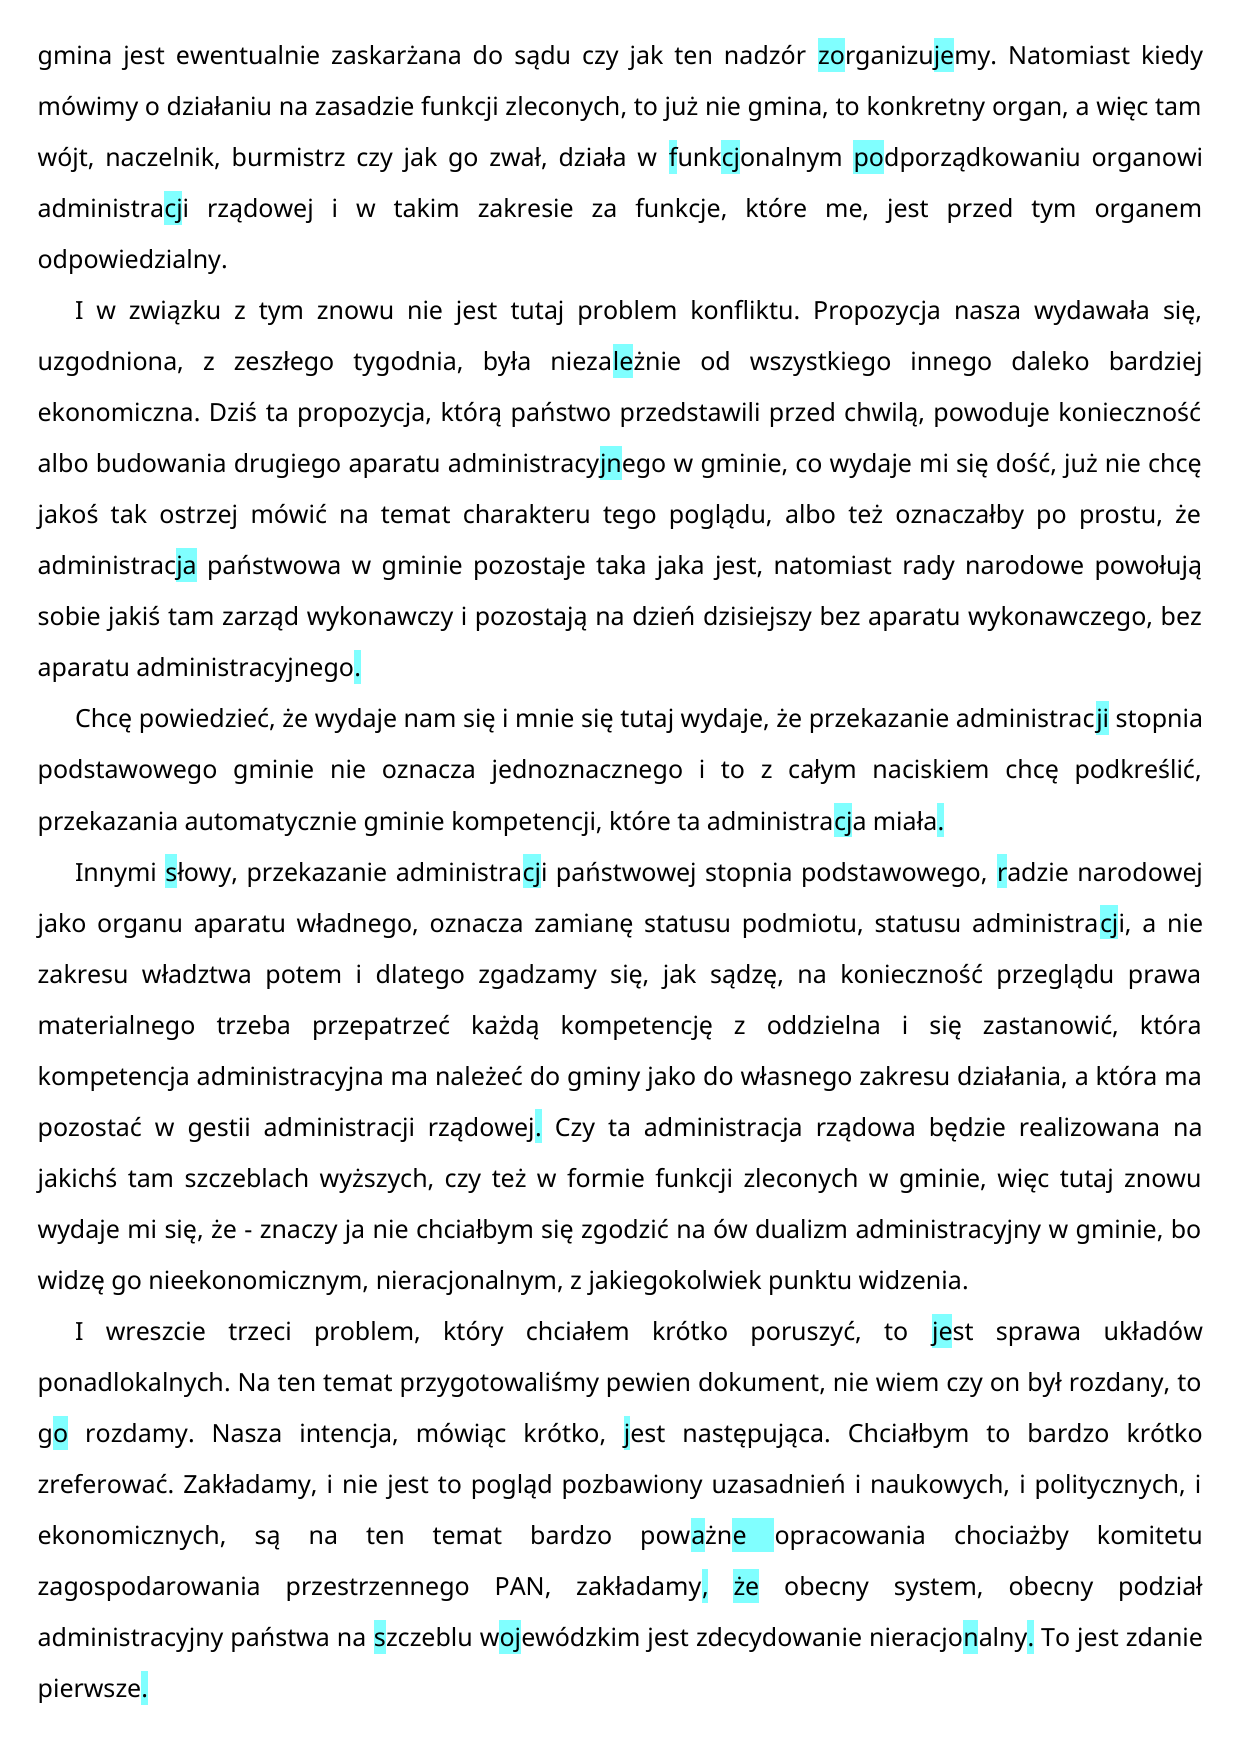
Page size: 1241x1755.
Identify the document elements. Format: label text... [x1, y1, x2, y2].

text I w związku z tym znowu nie jest tutaj problem konfliktu. Propozycja nasza wydawała się, uzgodniona, z zeszłego tygodnia, była niezależnie od wszystkiego innego daleko bardziej ekonomiczna. Dziś ta propozycja, którą państwo przedstawili przed chwilą, powoduje konieczność albo budowania drugiego aparatu administracyjnego w gminie, co wydaje mi się dość, już nie chcę jakoś tak ostrzej mówić na temat charakteru tego poglądu, albo też oznaczałby po prostu, że administracja państwowa w gminie pozostaje taka jaka jest, natomiast rady narodowe powołują sobie jakiś tam zarząd wykonawczy i pozostają na dzień dzisiejszy bez aparatu wykonawczego, bez aparatu administracyjnego. [37, 293, 1203, 684]
text Chcę powiedzieć, że wydaje nam się i mnie się tutaj wydaje, że przekazanie administracji stopnia podstawowego gminie nie oznacza jednoznacznego i to z całym naciskiem chcę podkreślić, przekazania automatycznie gminie kompetencji, które ta administracja miała. [37, 701, 1203, 837]
text gmina jest ewentualnie zaskarżana do sądu czy jak ten nadzór zorganizujemy. Natomiast kiedy mówimy o działaniu na zasadzie funkcji zleconych, to już nie gmina, to konkretny organ, a więc tam wójt, naczelnik, burmistrz czy jak go zwał, działa w funkcjonalnym podporządkowaniu organowi administracji rządowej i w takim zakresie za funkcje, które me, jest przed tym organem odpowiedzialny. [37, 37, 1203, 276]
text I wreszcie trzeci problem, który chciałem krótko poruszyć, to jest sprawa układów ponadlokalnych. Na ten temat przygotowaliśmy pewien dokument, nie wiem czy on był rozdany, to go rozdamy. Nasza intencja, mówiąc krótko, jest następująca. Chciałbym to bardzo krótko zreferować. Zakładamy, i nie jest to pogląd pozbawiony uzasadnień i naukowych, i politycznych, i ekonomicznych, są na ten temat bardzo poważne opracowania chociażby komitetu zagospodarowania przestrzennego PAN, zakładamy, że obecny system, obecny podział administracyjny państwa na szczeblu wojewódzkim jest zdecydowanie nieracjonalny. To jest zdanie pierwsze. [37, 1313, 1203, 1705]
text Innymi słowy, przekazanie administracji państwowej stopnia podstawowego, radzie narodowej jako organu aparatu władnego, oznacza zamianę statusu podmiotu, statusu administracji, a nie zakresu władztwa potem i dlatego zgadzamy się, jak sądzę, na konieczność przeglądu prawa materialnego trzeba przepatrzeć każdą kompetencję z oddzielna i się zastanowić, która kompetencja administracyjna ma należeć do gminy jako do własnego zakresu działania, a która ma pozostać w gestii administracji rządowej. Czy ta administracja rządowa będzie realizowana na jakichś tam szczeblach wyższych, czy też w formie funkcji zleconych w gminie, więc tutaj znowu wydaje mi się, że - znaczy ja nie chciałbym się zgodzić na ów dualizm administracyjny w gminie, bo widzę go nieekonomicznym, nieracjonalnym, z jakiegokolwiek punktu widzenia. [37, 854, 1203, 1297]
